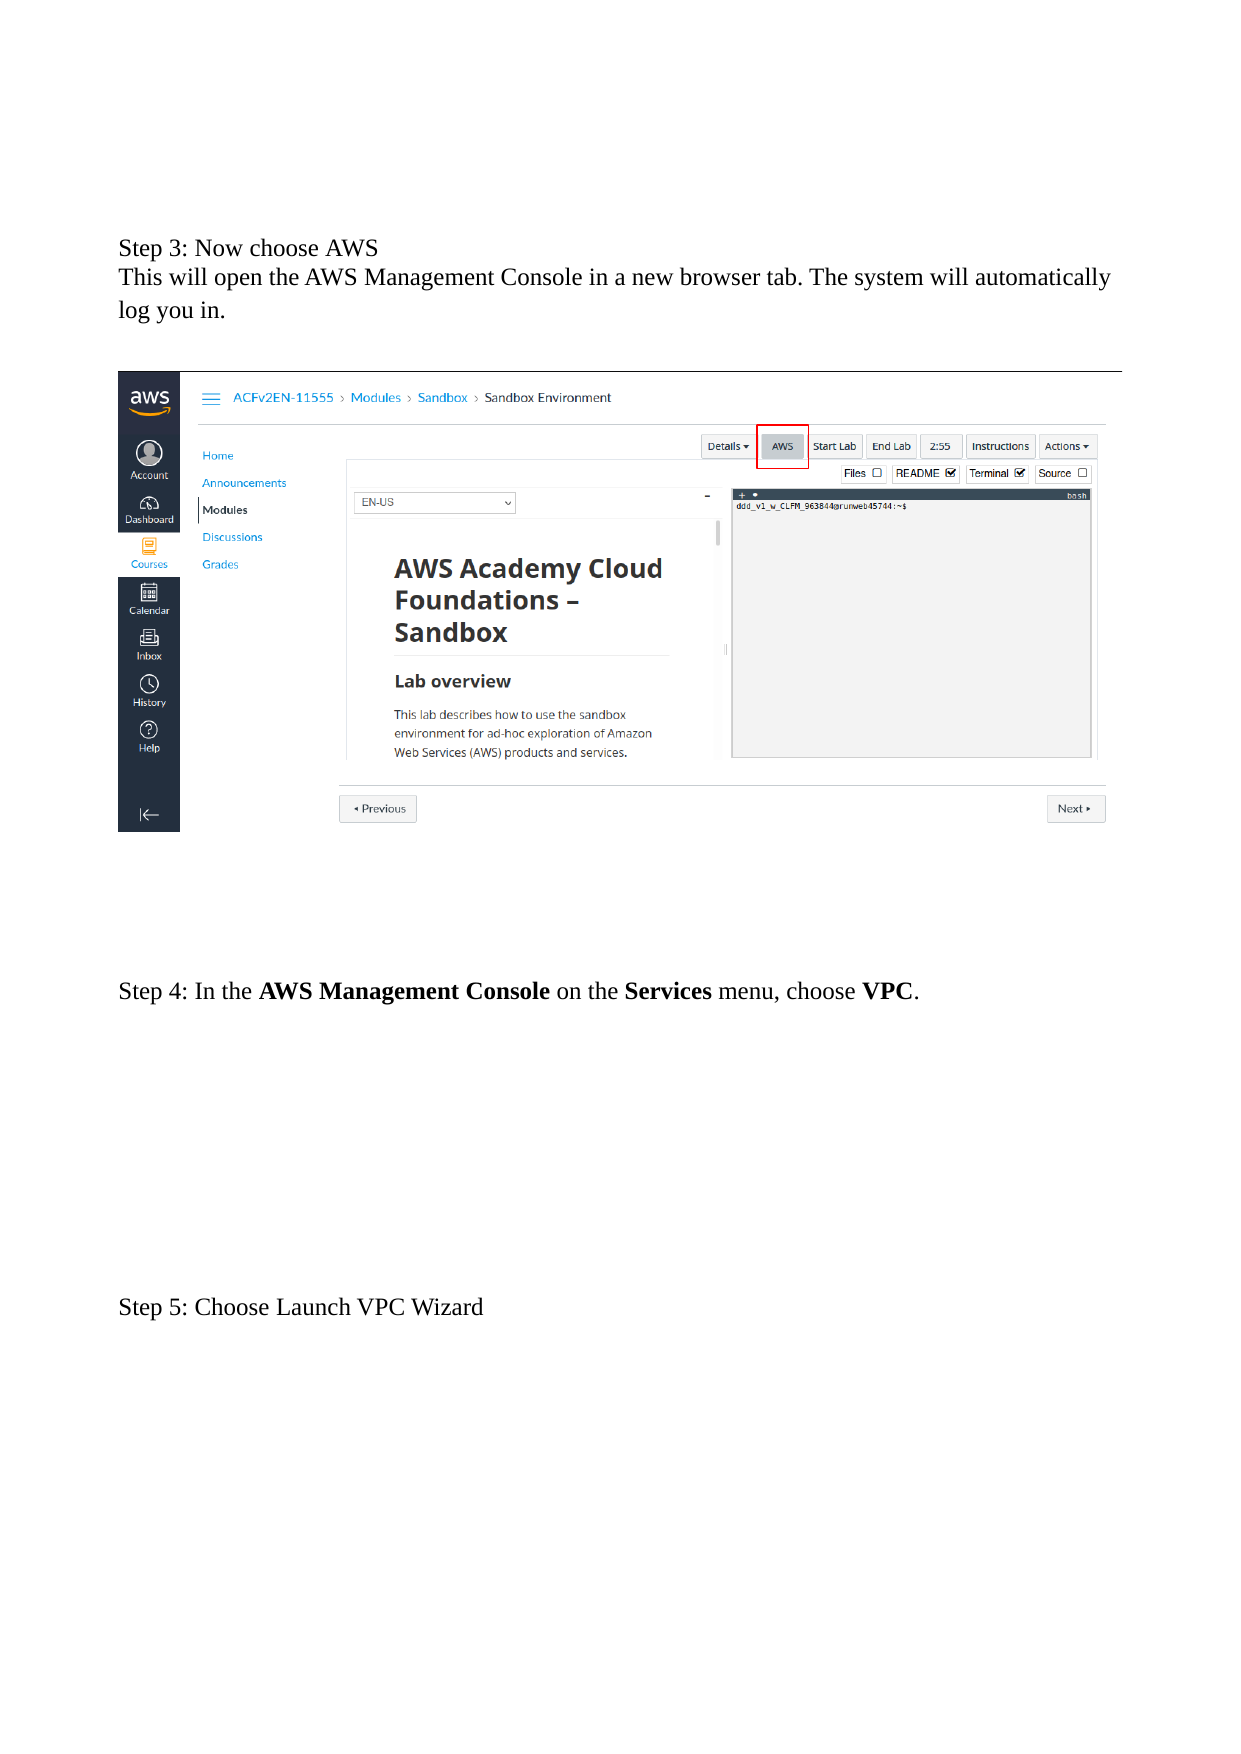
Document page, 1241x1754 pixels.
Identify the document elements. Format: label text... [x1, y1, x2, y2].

text Step 4: In the AWS Management Console on the Services menu, choose VPC. [118, 976, 1122, 1004]
picture [118, 371, 1123, 832]
text This will open the AWS Management Console in a new browser tab. The system will automatically log you in. [118, 262, 1122, 324]
text Step 5: Choose Launch VPC Wizard [118, 1292, 1122, 1321]
text Step 3: Now choose AWS [118, 233, 1122, 262]
